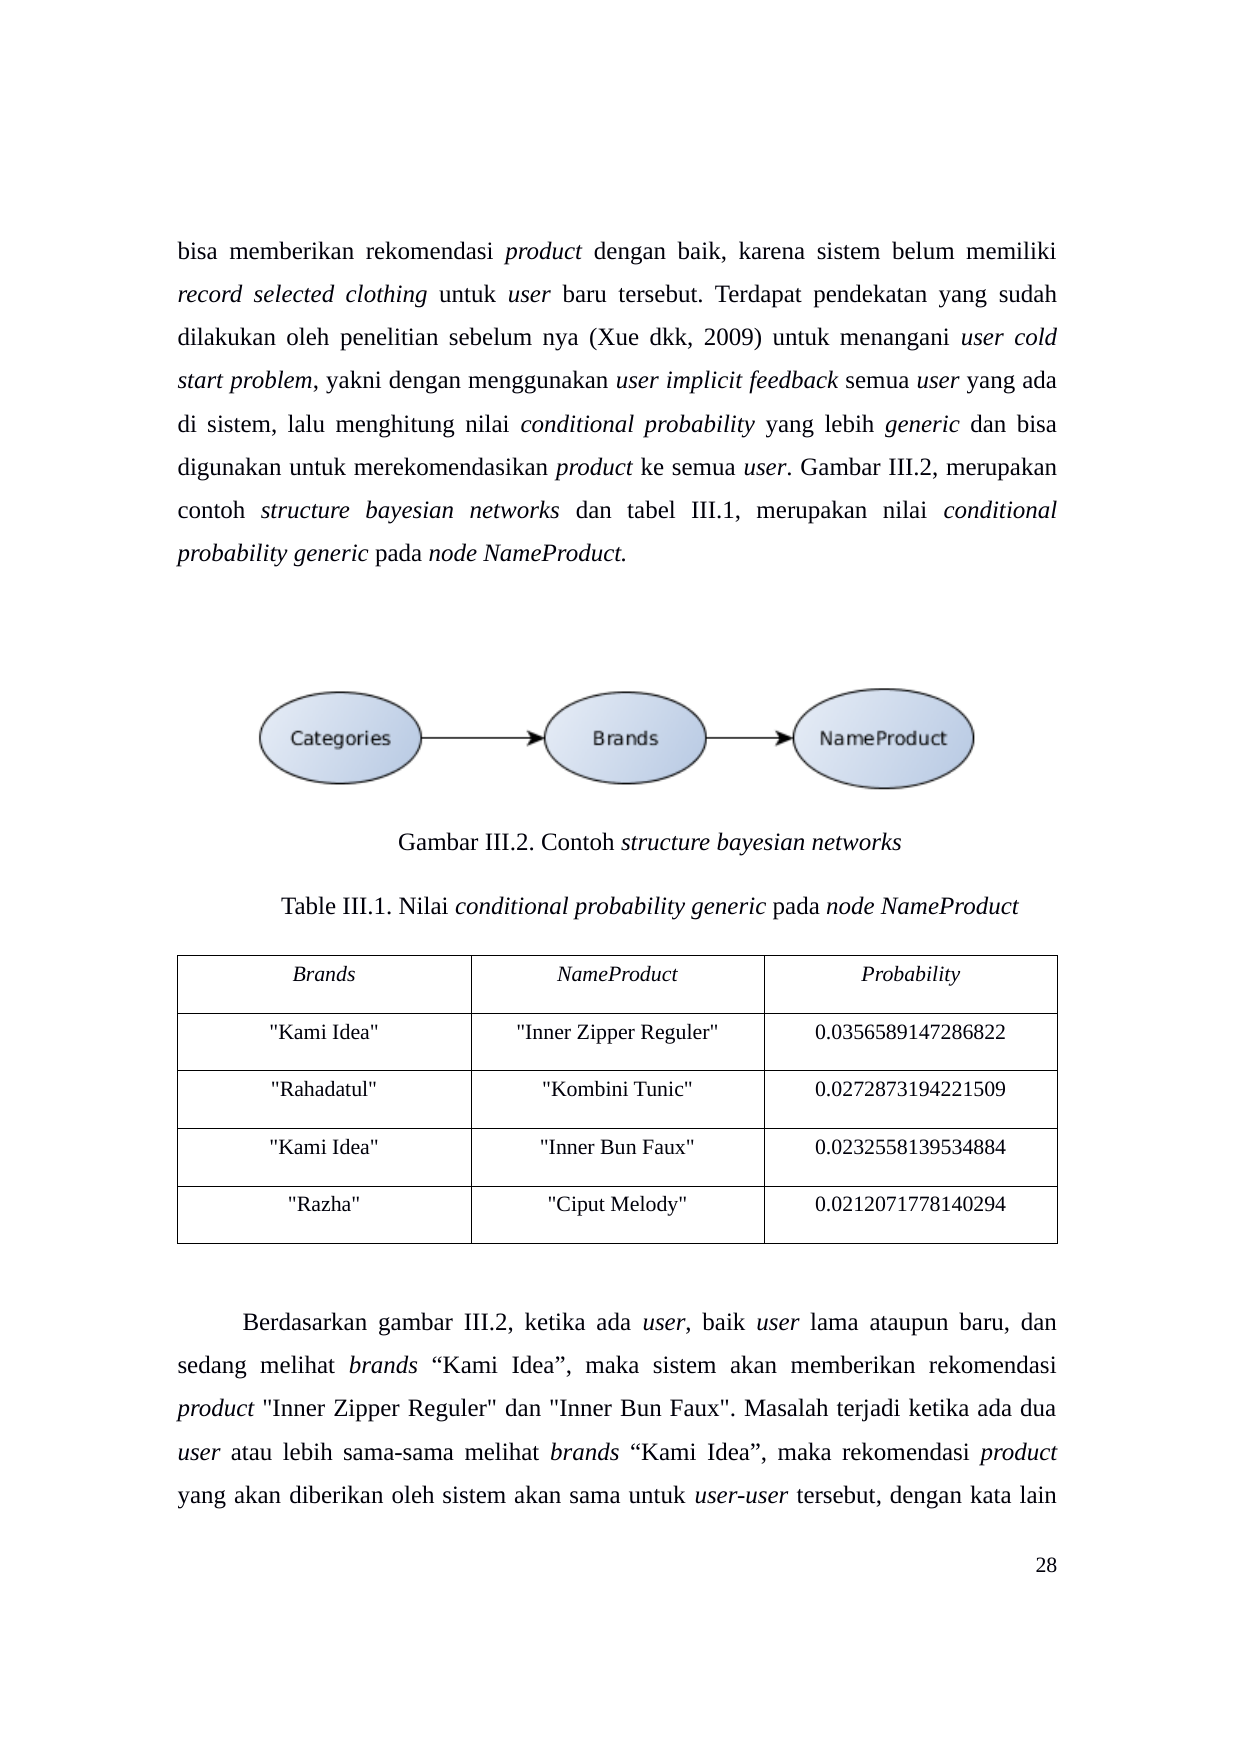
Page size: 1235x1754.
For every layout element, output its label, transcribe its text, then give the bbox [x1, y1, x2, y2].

table_cell "Kami Idea" [178, 1014, 471, 1070]
table_cell "Razha" [178, 1187, 471, 1243]
table_cell "Rahadatul" [178, 1071, 471, 1128]
table_cell "Kombini Tunic" [472, 1071, 764, 1128]
table_cell 0.0356589147286822 [765, 1014, 1057, 1070]
table_cell 0.0212071778140294 [765, 1187, 1057, 1243]
text bisa memberikan rekomendasi product dengan baik, karena sistem belum memiliki record selected clothing untuk user baru tersebut. Terdapat pendekatan yang sudah dilakukan oleh penelitian sebelum nya (Xue dkk, 2009) untuk menangani user cold start problem, yakni dengan menggunakan user implicit feedback semua user yang ada di sistem, lalu menghitung nilai conditional probability yang lebih generic dan bisa digunakan untuk merekomendasikan product ke semua user. Gambar III.2, merupakan contoh structure bayesian networks dan tabel III.1, merupakan nilai conditional probability generic pada node NameProduct. [177, 236, 1057, 567]
table_header NameProduct [472, 956, 764, 1013]
table_cell "Inner Bun Faux" [472, 1129, 764, 1186]
picture [236, 666, 998, 813]
table_cell 0.0232558139534884 [765, 1129, 1057, 1186]
table_header Probability [765, 956, 1057, 1013]
text Table III.1. Nilai conditional probability generic pada node NameProduct [177, 891, 1057, 920]
text Gambar III.2. Contoh structure bayesian networks [177, 666, 1057, 856]
table_cell "Kami Idea" [178, 1129, 471, 1186]
table_cell "Inner Zipper Reguler" [472, 1014, 764, 1070]
text Berdasarkan gambar III.2, ketika ada user, baik user lama ataupun baru, dan sedang melihat brands “Kami Idea”, maka sistem akan memberikan rekomendasi product "Inner Zipper Reguler" dan "Inner Bun Faux". Masalah terjadi ketika ada dua user atau lebih sama-sama melihat brands “Kami Idea”, maka rekomendasi product yang akan diberikan oleh sistem akan sama untuk user-user tersebut, dengan kata lain [177, 1307, 1057, 1508]
table_cell "Ciput Melody" [472, 1187, 764, 1243]
table_cell 0.0272873194221509 [765, 1071, 1057, 1128]
table_header Brands [178, 956, 471, 1013]
